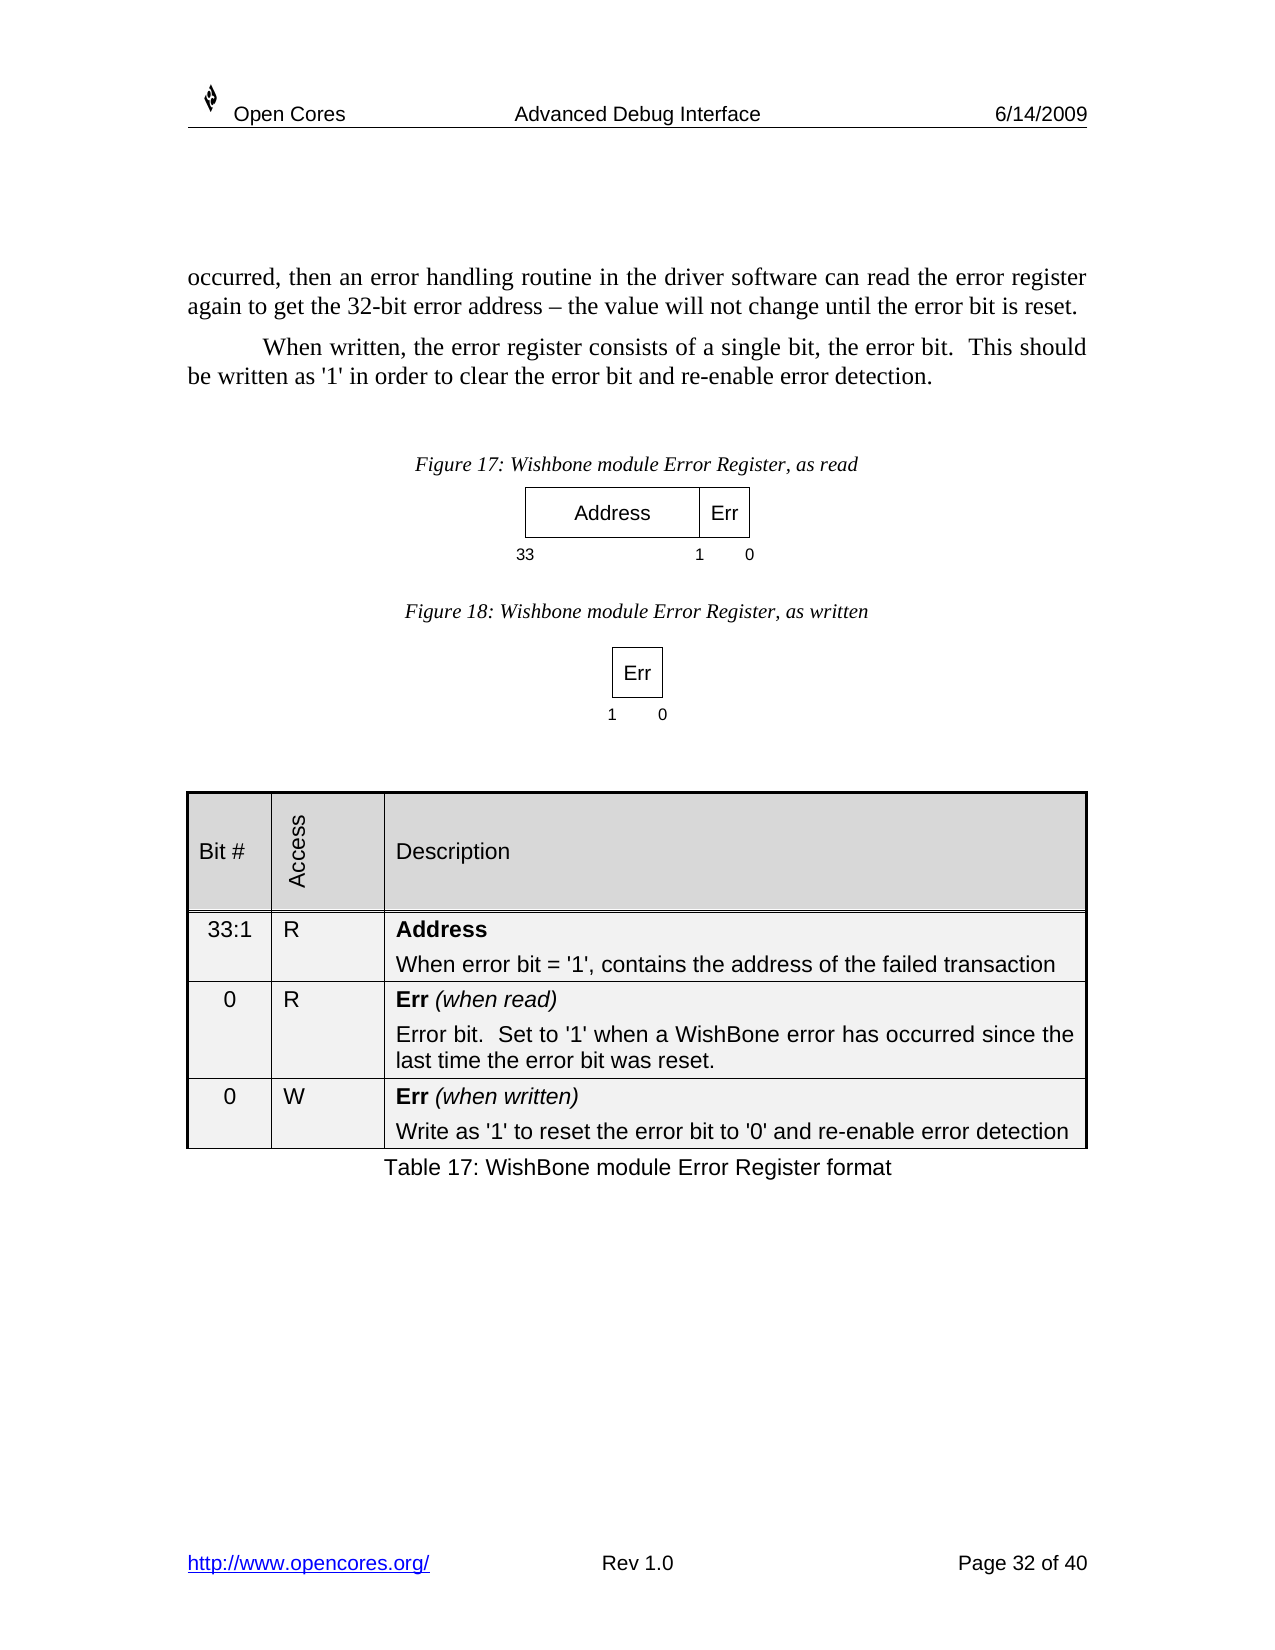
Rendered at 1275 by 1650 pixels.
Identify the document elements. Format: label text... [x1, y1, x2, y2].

table_cell 33:1 [189, 913, 271, 981]
table_cell 0 [189, 982, 271, 1078]
table_header Access [272, 794, 384, 909]
table_cell R [272, 982, 384, 1078]
text Table 17: WishBone module Error Register format [187, 1153, 1087, 1180]
text Figure 18: Wishbone module Error Register, as written [393, 599, 882, 623]
text When written, the error register consists of a single bit, the error bit. This should be written as '1' in order to clear the error bit and re-enable error detection. [187, 332, 1087, 390]
table_cell W [272, 1079, 384, 1148]
table_cell Err (when written) Write as '1' to reset the error bit to '0' and re-enable error detection [385, 1079, 1085, 1148]
table_header Description [385, 794, 1085, 909]
table_header Bit # [189, 794, 271, 909]
table_cell Err (when read) Error bit. Set to '1' when a WishBone error has occurred since the last time the error bit was reset. [385, 982, 1085, 1078]
table_cell Address When error bit = '1', contains the address of the failed transaction [385, 913, 1085, 981]
text Figure 17: Wishbone module Error Register, as read [396, 452, 879, 476]
table_cell R [272, 913, 384, 981]
text occurred, then an error handling routine in the driver software can read the error register again to get the 32-bit error address – the value will not change until the error bit is reset. [187, 262, 1087, 320]
table_cell 0 [189, 1079, 271, 1148]
